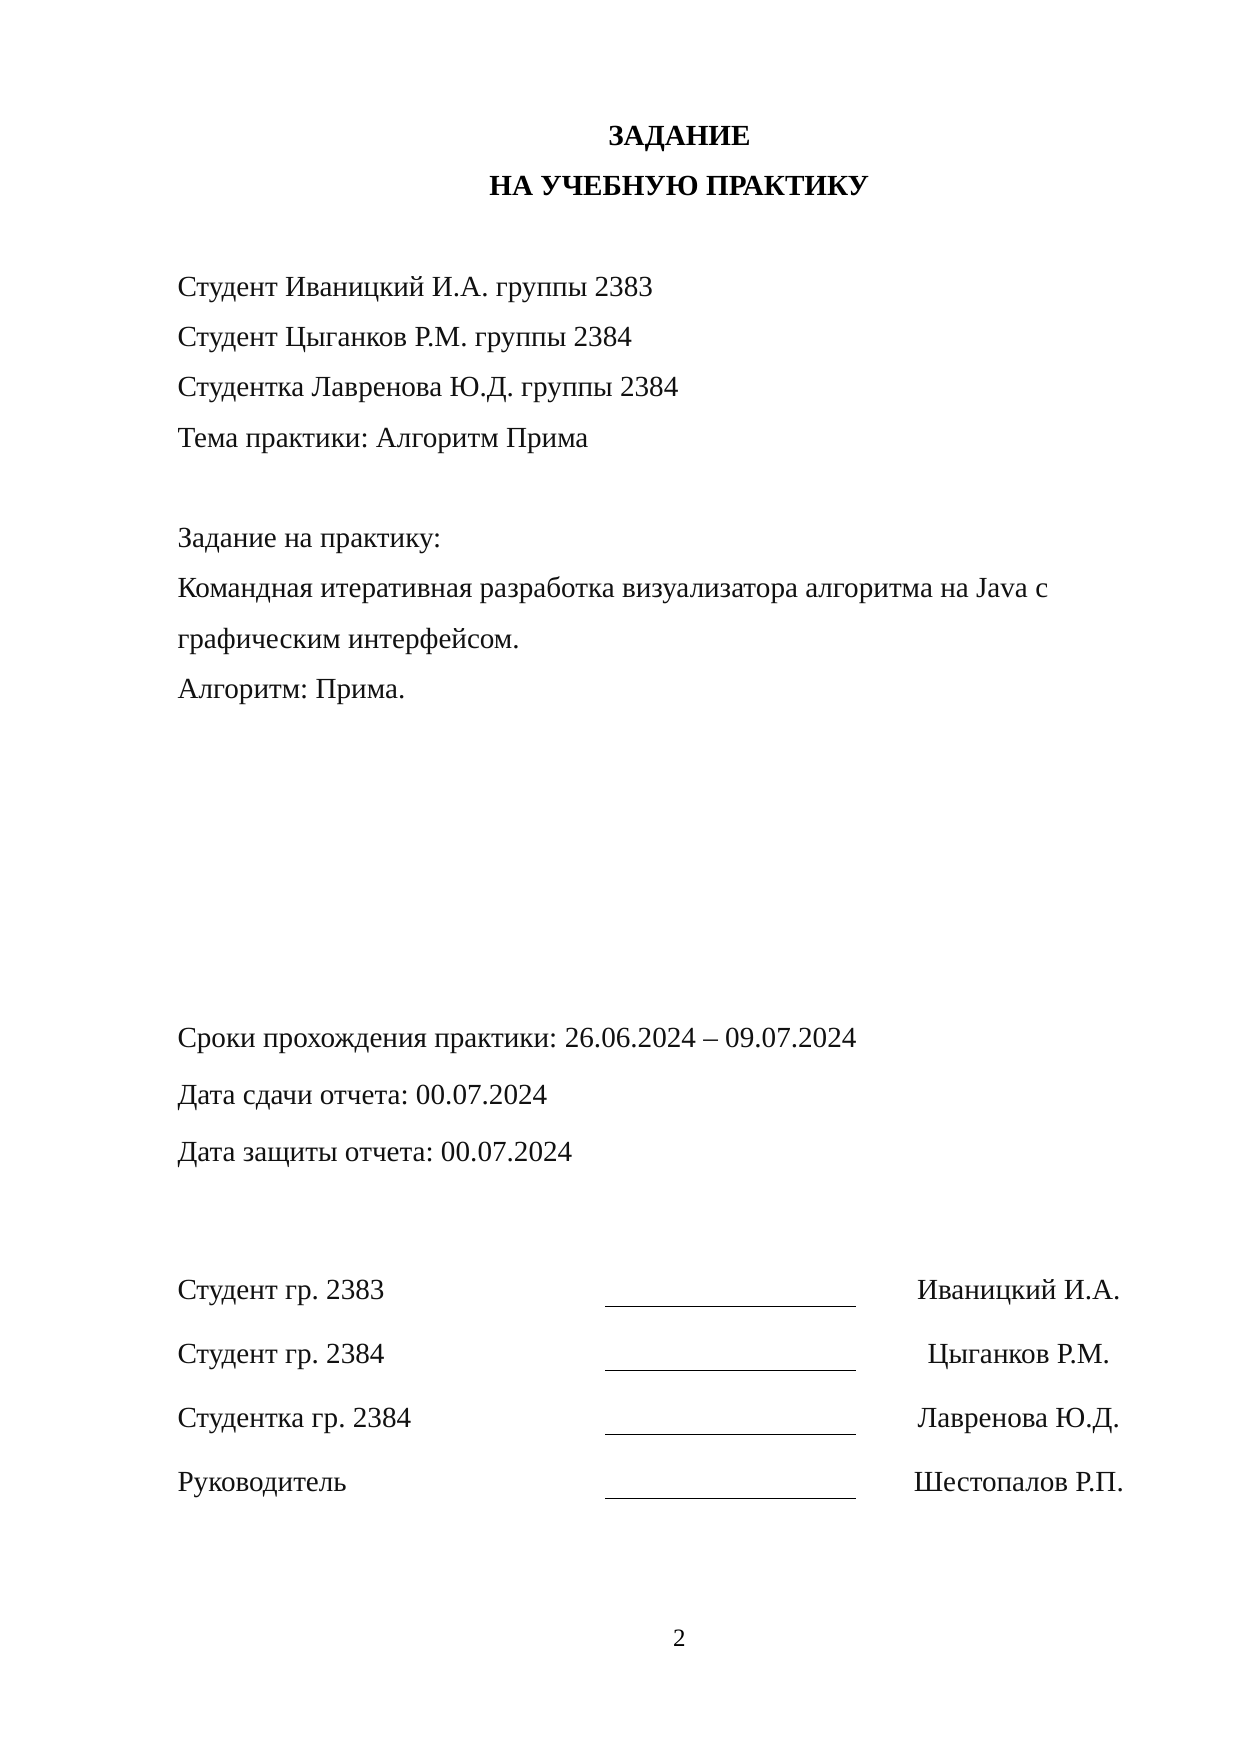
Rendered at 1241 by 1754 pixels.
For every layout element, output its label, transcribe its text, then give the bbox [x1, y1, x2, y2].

table_cell Задание на практику: Командная итеративная разработка визуализатора алгоритма на Java с графическим интерфейсом. Алгоритм: Прима. [166, 520, 1181, 1020]
table_cell Студентка гр. 2384 [166, 1370, 605, 1434]
table_cell Руководитель [166, 1434, 605, 1498]
table_header Студент Иваницкий И.А. группы 2383 [166, 269, 1181, 319]
table_cell Студент гр. 2384 [166, 1306, 605, 1370]
table_cell [605, 1435, 856, 1498]
table_cell Иваницкий И.А. [856, 1242, 1181, 1306]
table_cell Дата сдачи отчета: 00.07.2024 [166, 1077, 1181, 1134]
table_cell [605, 1307, 856, 1370]
table_cell [605, 1242, 856, 1306]
table_cell Шестопалов Р.П. [856, 1434, 1181, 1498]
table_cell Цыганков Р.М. [856, 1306, 1181, 1370]
table_cell Студентка Лавренова Ю.Д. группы 2384 Тема практики: Алгоритм Прима [166, 370, 1181, 520]
table_cell Студент Цыганков Р.М. группы 2384 [166, 319, 1181, 369]
table_cell Лавренова Ю.Д. [856, 1370, 1181, 1434]
table_cell Сроки прохождения практики: 26.06.2024 – 09.07.2024 [166, 1020, 1181, 1077]
table_cell Дата защиты отчета: 00.07.2024 [166, 1134, 1181, 1191]
table_cell [605, 1371, 856, 1434]
text на учебную практику [177, 168, 1181, 202]
text ЗАДАНИЕ [177, 118, 1181, 152]
table_cell [166, 1191, 1181, 1242]
table_cell Студент гр. 2383 [166, 1242, 605, 1306]
